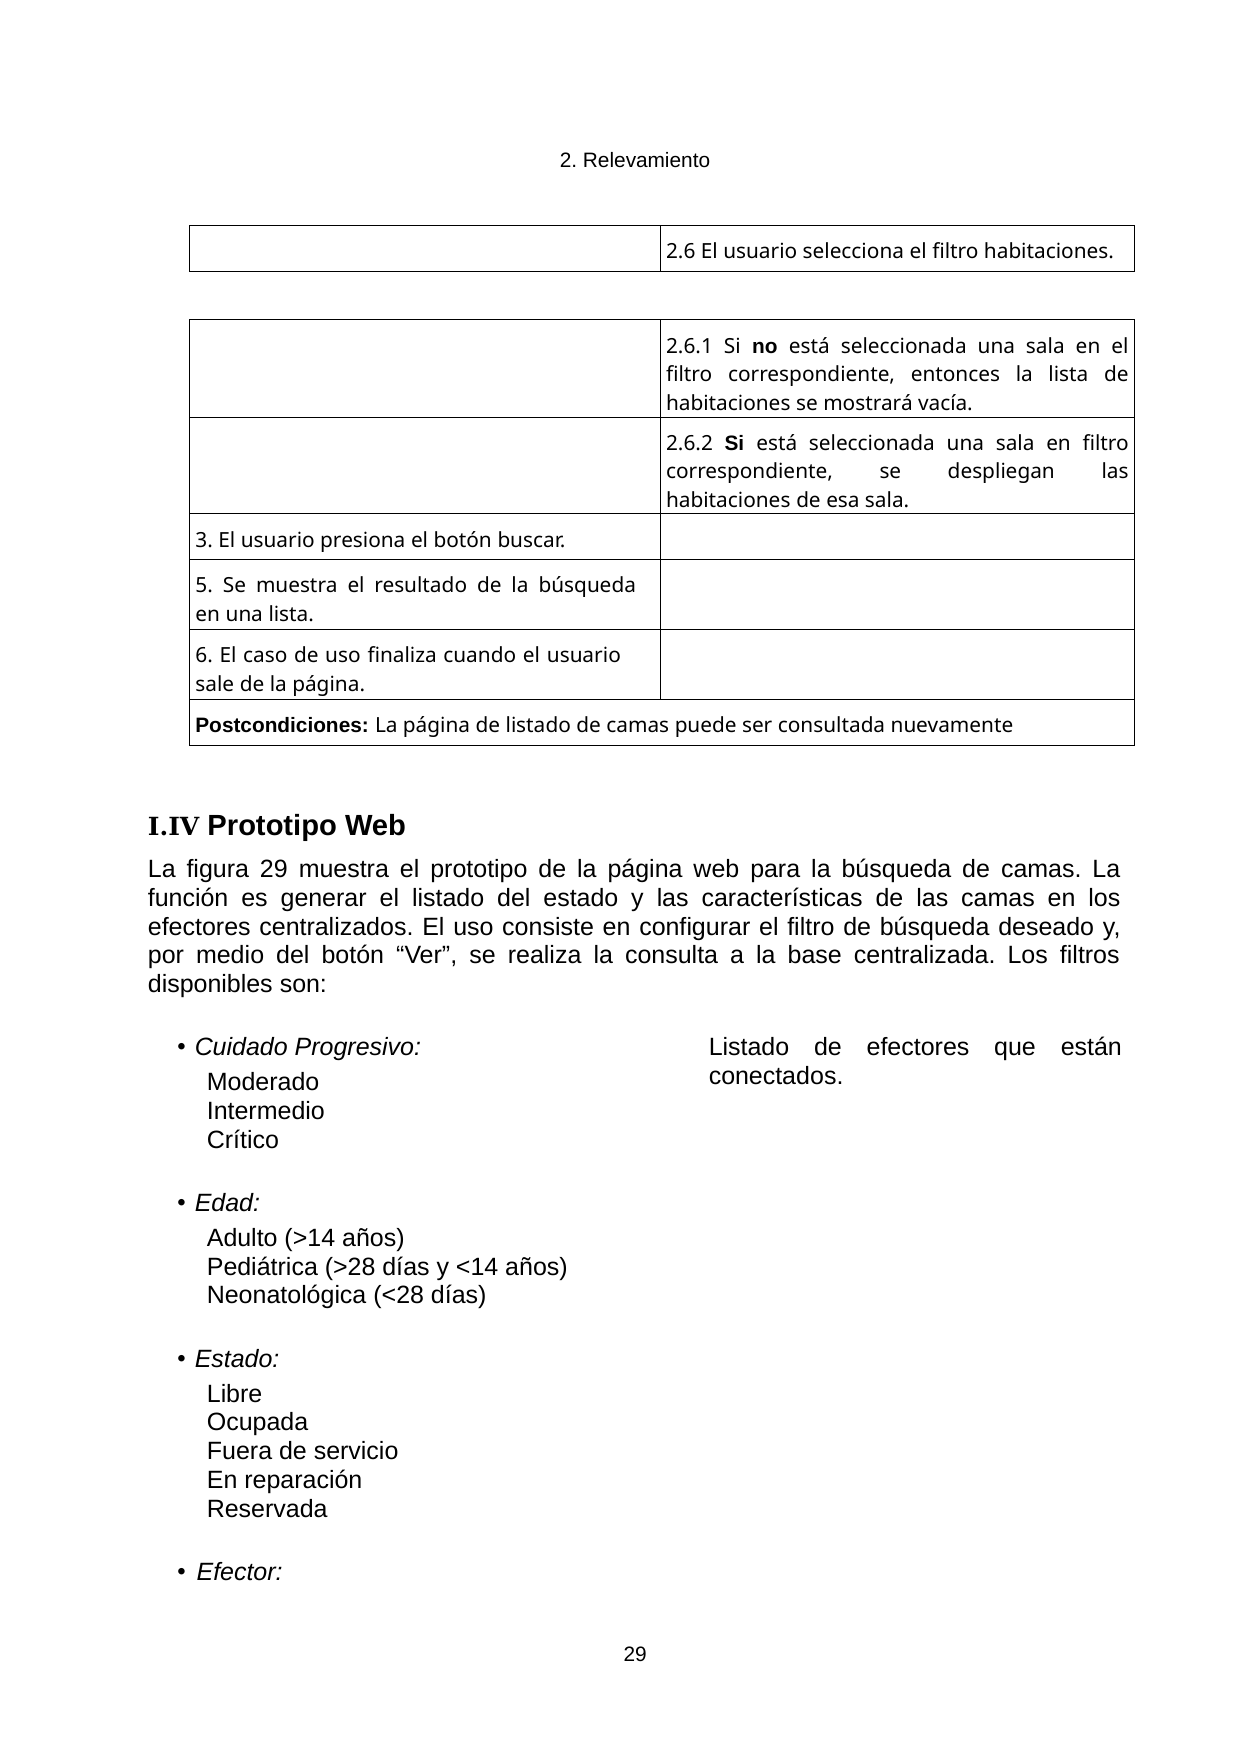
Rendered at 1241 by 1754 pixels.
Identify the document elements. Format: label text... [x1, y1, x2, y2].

list Efector: [177, 1557, 620, 1586]
text Fuera de servicio [207, 1436, 620, 1465]
table_cell [661, 560, 1134, 629]
subtitle I.IV Prototipo Web [148, 808, 1122, 841]
table_cell Postcondiciones: La página de listado de camas puede ser consultada nuevamente [190, 700, 1134, 745]
table_cell 3. El usuario presiona el botón buscar. [190, 514, 660, 559]
text Libre [207, 1379, 620, 1407]
table_cell 2.6 El usuario selecciona el filtro habitaciones. [661, 226, 1134, 271]
text Intermedio [207, 1096, 620, 1125]
table_cell 5. Se muestra el resultado de la búsqueda en una lista. [190, 560, 660, 629]
list Cuidado Progresivo: [177, 1032, 620, 1061]
table_cell [190, 418, 660, 513]
table_header 2.6.1 Si no está seleccionada una sala en el filtro correspondiente, entonces la lista de habitaciones se mostrará vacía. [661, 320, 1134, 416]
table_cell 6. El caso de uso finaliza cuando el usuario sale de la página. [190, 630, 660, 699]
table_cell [190, 226, 660, 271]
text Adulto (>14 años) [207, 1223, 620, 1252]
text La figura 29 muestra el prototipo de la página web para la búsqueda de camas. La función es generar el listado del estado y las características de las camas en los efectores centralizados. El uso consiste en configurar el filtro de búsqueda deseado y, por medio del botón “Ver”, se realiza la consulta a la base centralizada. Los filtros disponibles son: [148, 854, 1122, 998]
text Reservada [207, 1494, 620, 1522]
text Moderado [207, 1067, 620, 1096]
text Neonatológica (<28 días) [207, 1280, 620, 1309]
text Listado de efectores que están conectados. [708, 1032, 1122, 1090]
text Pediátrica (>28 días y <14 años) [207, 1252, 620, 1280]
text Ocupada [207, 1407, 620, 1436]
list Estado: [177, 1344, 620, 1373]
text En reparación [207, 1465, 620, 1494]
table_cell [661, 514, 1134, 559]
table_cell [661, 630, 1134, 699]
list Edad: [177, 1188, 620, 1217]
text Crítico [207, 1125, 620, 1153]
table_cell 2.6.2 Si está seleccionada una sala en filtro correspondiente, se despliegan las habitaciones de esa sala. [661, 418, 1134, 513]
table_header [190, 320, 660, 416]
